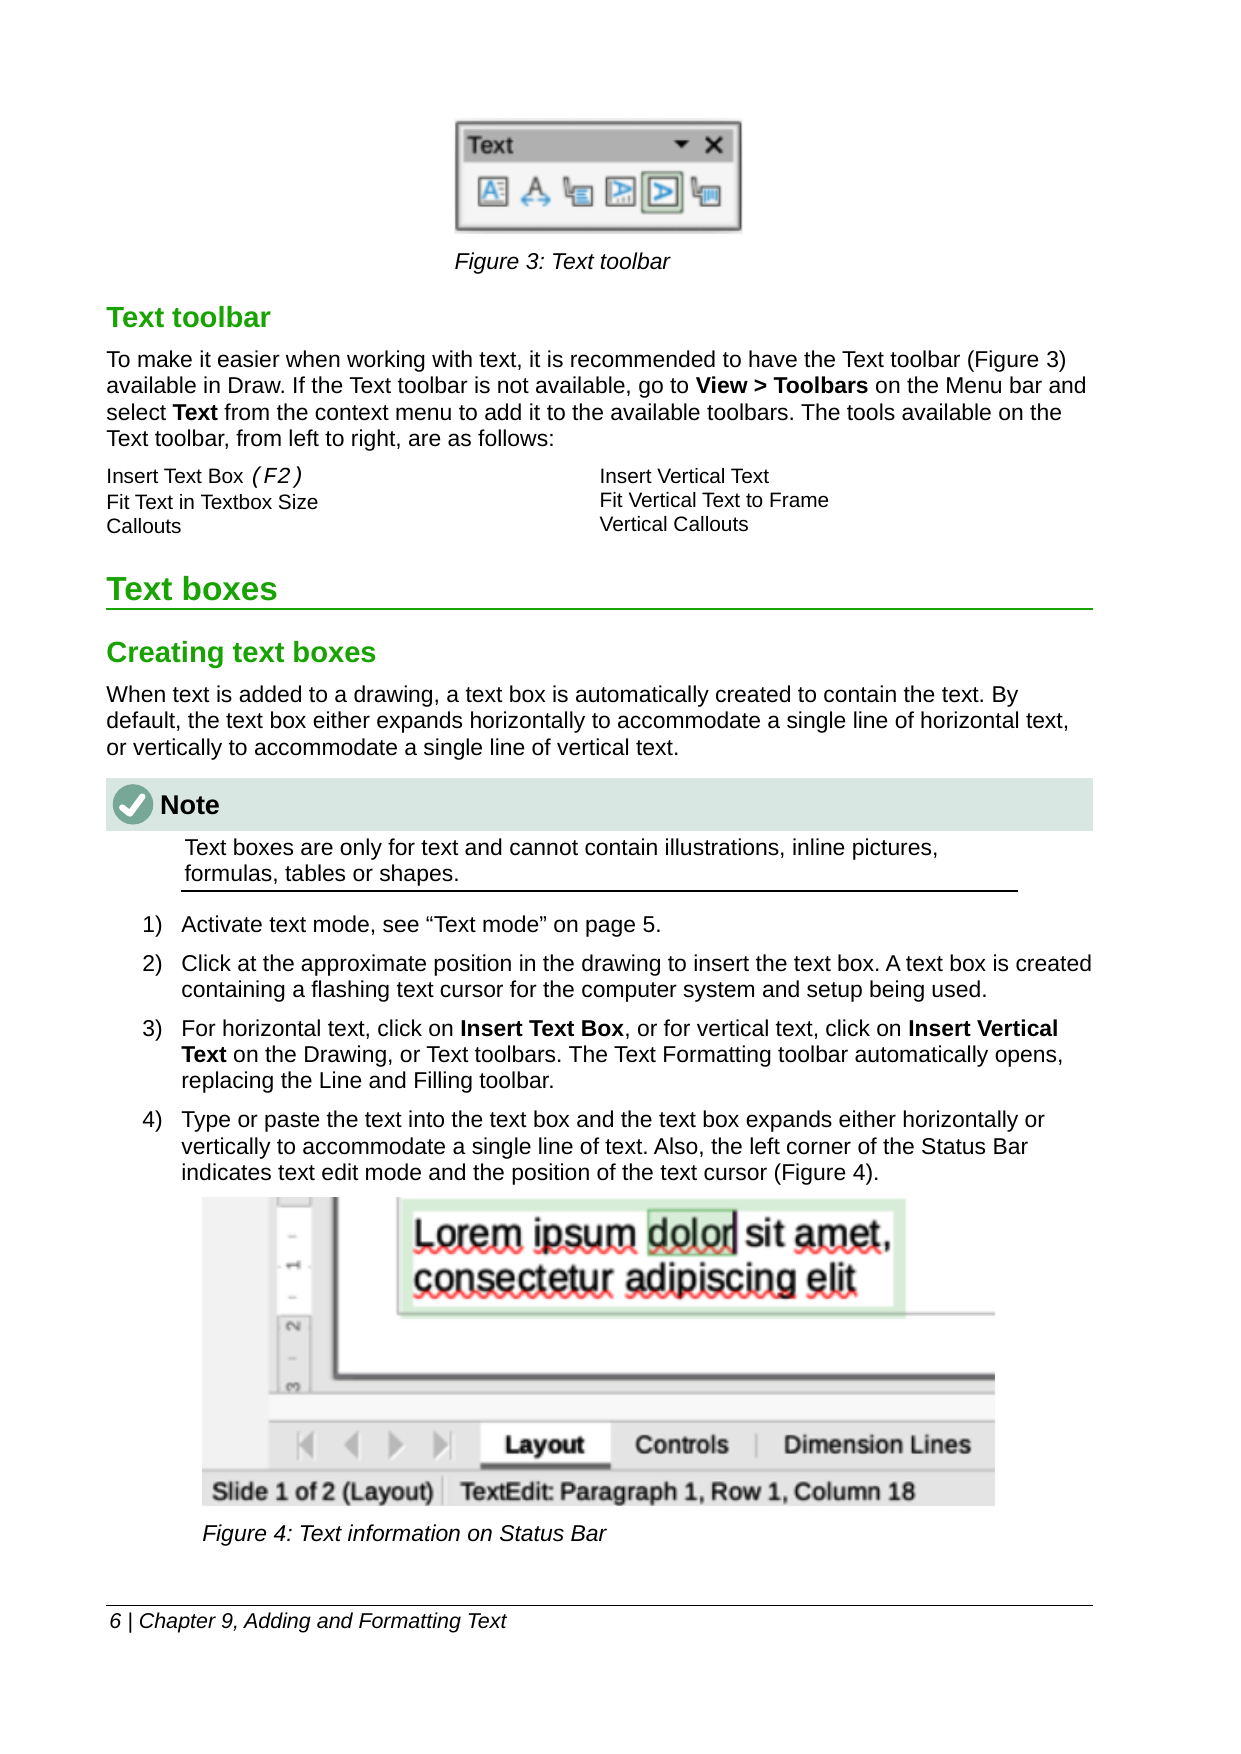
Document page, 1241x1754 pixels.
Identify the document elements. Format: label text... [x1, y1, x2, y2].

text Vertical Callouts [599, 512, 1093, 536]
text Fit Vertical Text to Frame [599, 488, 1093, 512]
text Figure 3: Text toolbar [454, 248, 744, 275]
list For horizontal text, click on Insert Text Box, or for vertical text, click on Insert Vertical Text on the Drawing, or Text toolbars. The Text Formatting toolbar automatically opens, replacing the Line and Filling toolbar. [162, 1015, 1093, 1094]
subtitle Text toolbar [106, 300, 1093, 333]
list Type or paste the text into the text box and the text box expands either horizontally or vertically to accommodate a single line of text. Also, the left corner of the Status Bar indicates text edit mode and the position of the text cursor (Figure 4). [162, 1106, 1093, 1185]
picture [454, 118, 745, 236]
list Activate text mode, see “Text mode” on page 5. [162, 911, 1093, 937]
text Fit Text in Textbox Size [106, 490, 599, 514]
text When text is added to a drawing, a text box is automatically created to contain the text. By default, the text box either expands horizontally to accommodate a single line of horizontal text, or vertically to accommodate a single line of vertical text. [106, 681, 1093, 760]
list Click at the approximate position in the drawing to insert the text box. A text box is created containing a flashing text cursor for the computer system and setup being used. [162, 949, 1093, 1002]
text Callouts [106, 514, 599, 538]
subtitle Text boxes [106, 569, 1093, 608]
text Insert Text Box (F2) [106, 464, 599, 490]
text Insert Vertical Text [599, 464, 1093, 488]
text To make it easier when working with text, it is recommended to have the Text toolbar (Figure 3) available in Draw. If the Text toolbar is not available, go to View > Toolbars on the Menu bar and select Text from the context menu to add it to the available toolbars. The tools available on the Text toolbar, from left to right, are as follows: [106, 346, 1093, 451]
text Text boxes are only for text and cannot contain illustrations, inline pictures, formulas, tables or shapes. [181, 831, 1018, 890]
subtitle Note [106, 778, 1093, 831]
subtitle Creating text boxes [106, 635, 1093, 668]
text Figure 4: Text information on Status Bar [202, 1520, 997, 1547]
picture [202, 1197, 997, 1508]
